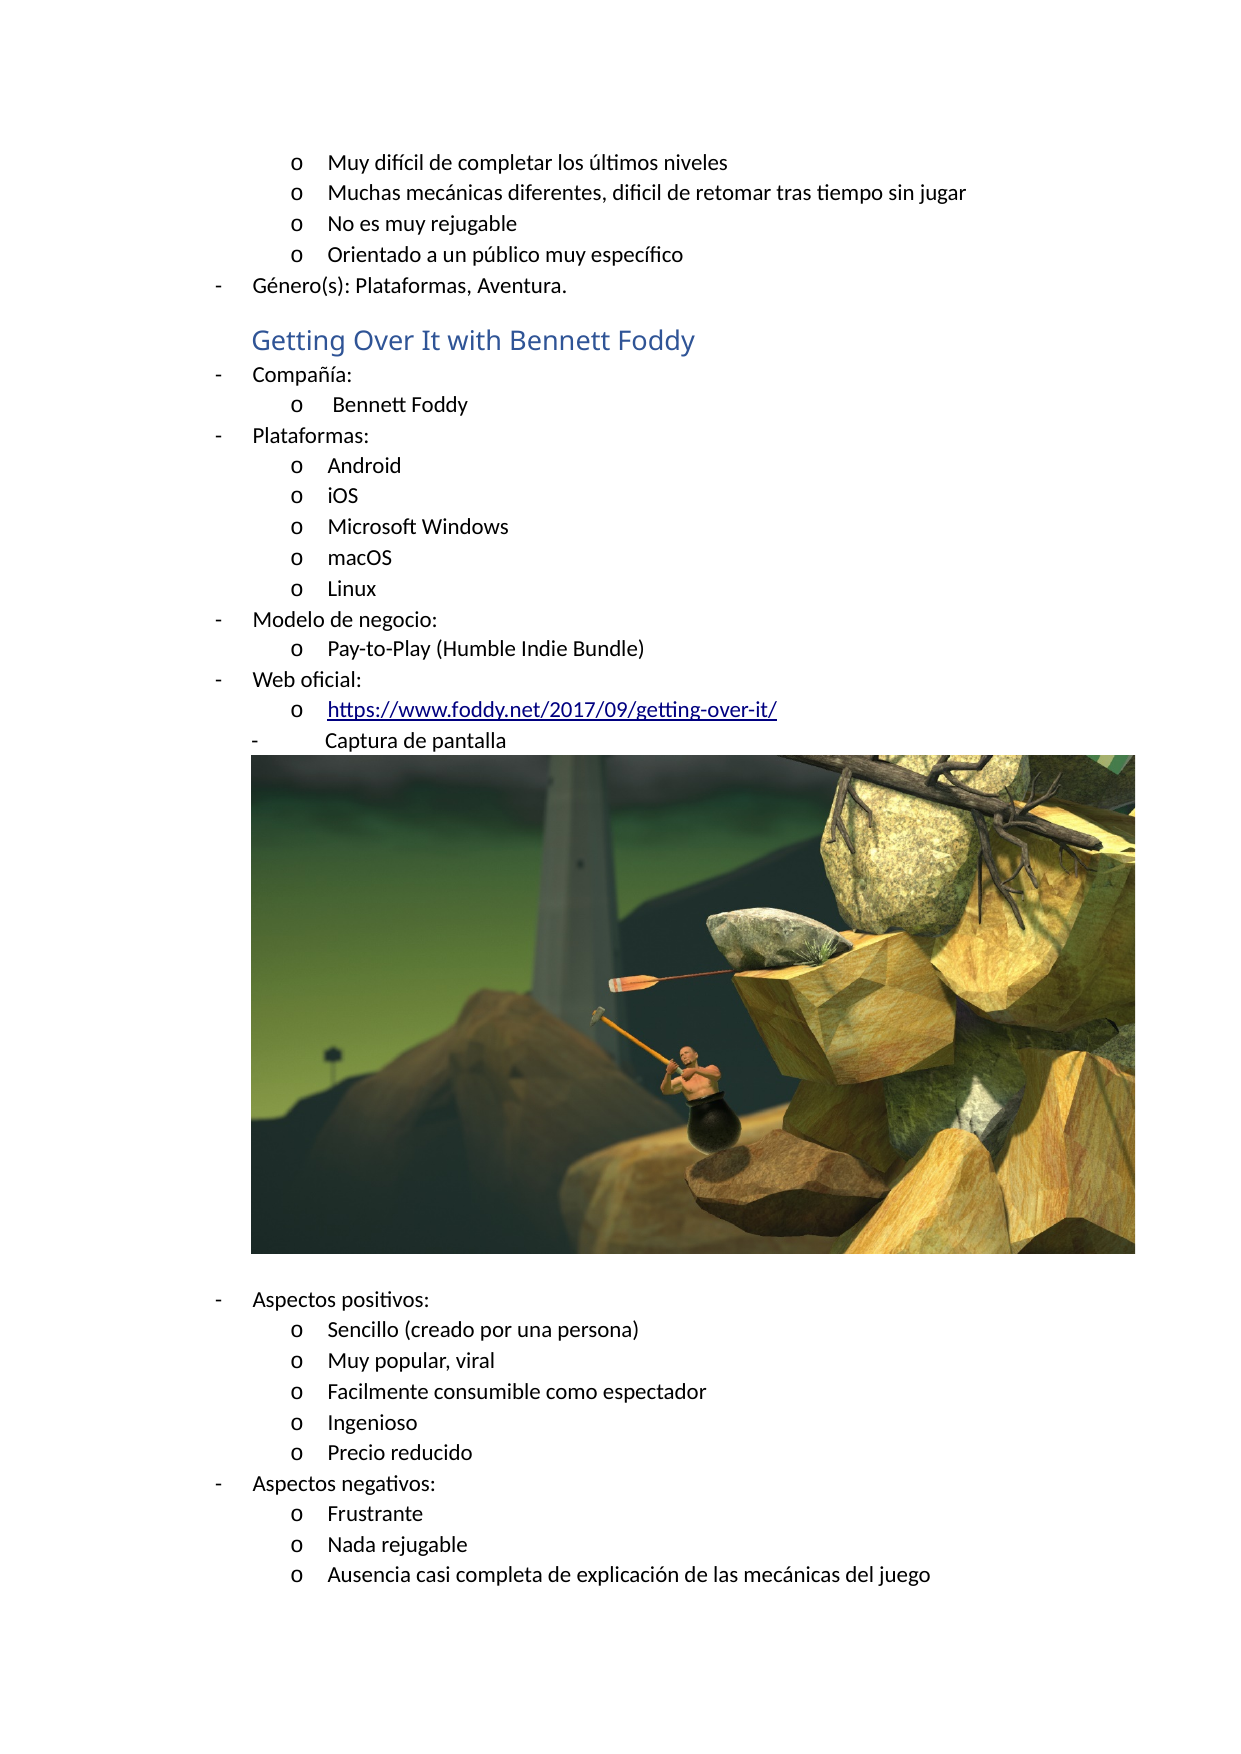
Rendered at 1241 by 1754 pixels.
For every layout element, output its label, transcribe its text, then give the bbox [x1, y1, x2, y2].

list Pay-to-Play (Humble Indie Bundle) [290, 634, 1063, 664]
list Orientado a un público muy específico [290, 240, 1063, 269]
list Muy popular, viral [290, 1346, 1063, 1375]
list Frustrante [290, 1499, 1063, 1528]
list No es muy rejugable [290, 209, 1063, 238]
list Web oficial: [215, 665, 1063, 693]
list Facilmente consumible como espectador [290, 1377, 1063, 1406]
list https://www.foddy.net/2017/09/getting-over-it/ [290, 695, 1063, 724]
list Ingenioso [290, 1408, 1063, 1437]
list Nada rejugable [290, 1530, 1063, 1559]
list Muy difícil de completar los últimos niveles [290, 148, 1063, 177]
list Bennett Foddy [290, 390, 1063, 419]
list Plataformas: [215, 421, 1063, 449]
list Precio reducido [290, 1438, 1063, 1468]
subtitle Getting Over It with Bennett Foddy [177, 321, 1063, 358]
list Género(s): Plataformas, Aventura. [215, 271, 1063, 299]
list Aspectos negativos: [215, 1469, 1063, 1497]
list Compañía: [215, 361, 1063, 388]
list Android [290, 451, 1063, 480]
list Ausencia casi completa de explicación de las mecánicas del juego [290, 1561, 1063, 1590]
list Modelo de negocio: [215, 605, 1063, 633]
list Captura de pantalla [251, 726, 1063, 755]
list macOS [290, 543, 1063, 572]
list Linux [290, 574, 1063, 603]
list iOS [290, 482, 1063, 511]
list Aspectos positivos: [215, 1285, 1063, 1313]
list Muchas mecánicas diferentes, dificil de retomar tras tiempo sin jugar [290, 178, 1063, 208]
list Sencillo (creado por una persona) [290, 1315, 1063, 1344]
list Microsoft Windows [290, 512, 1063, 542]
